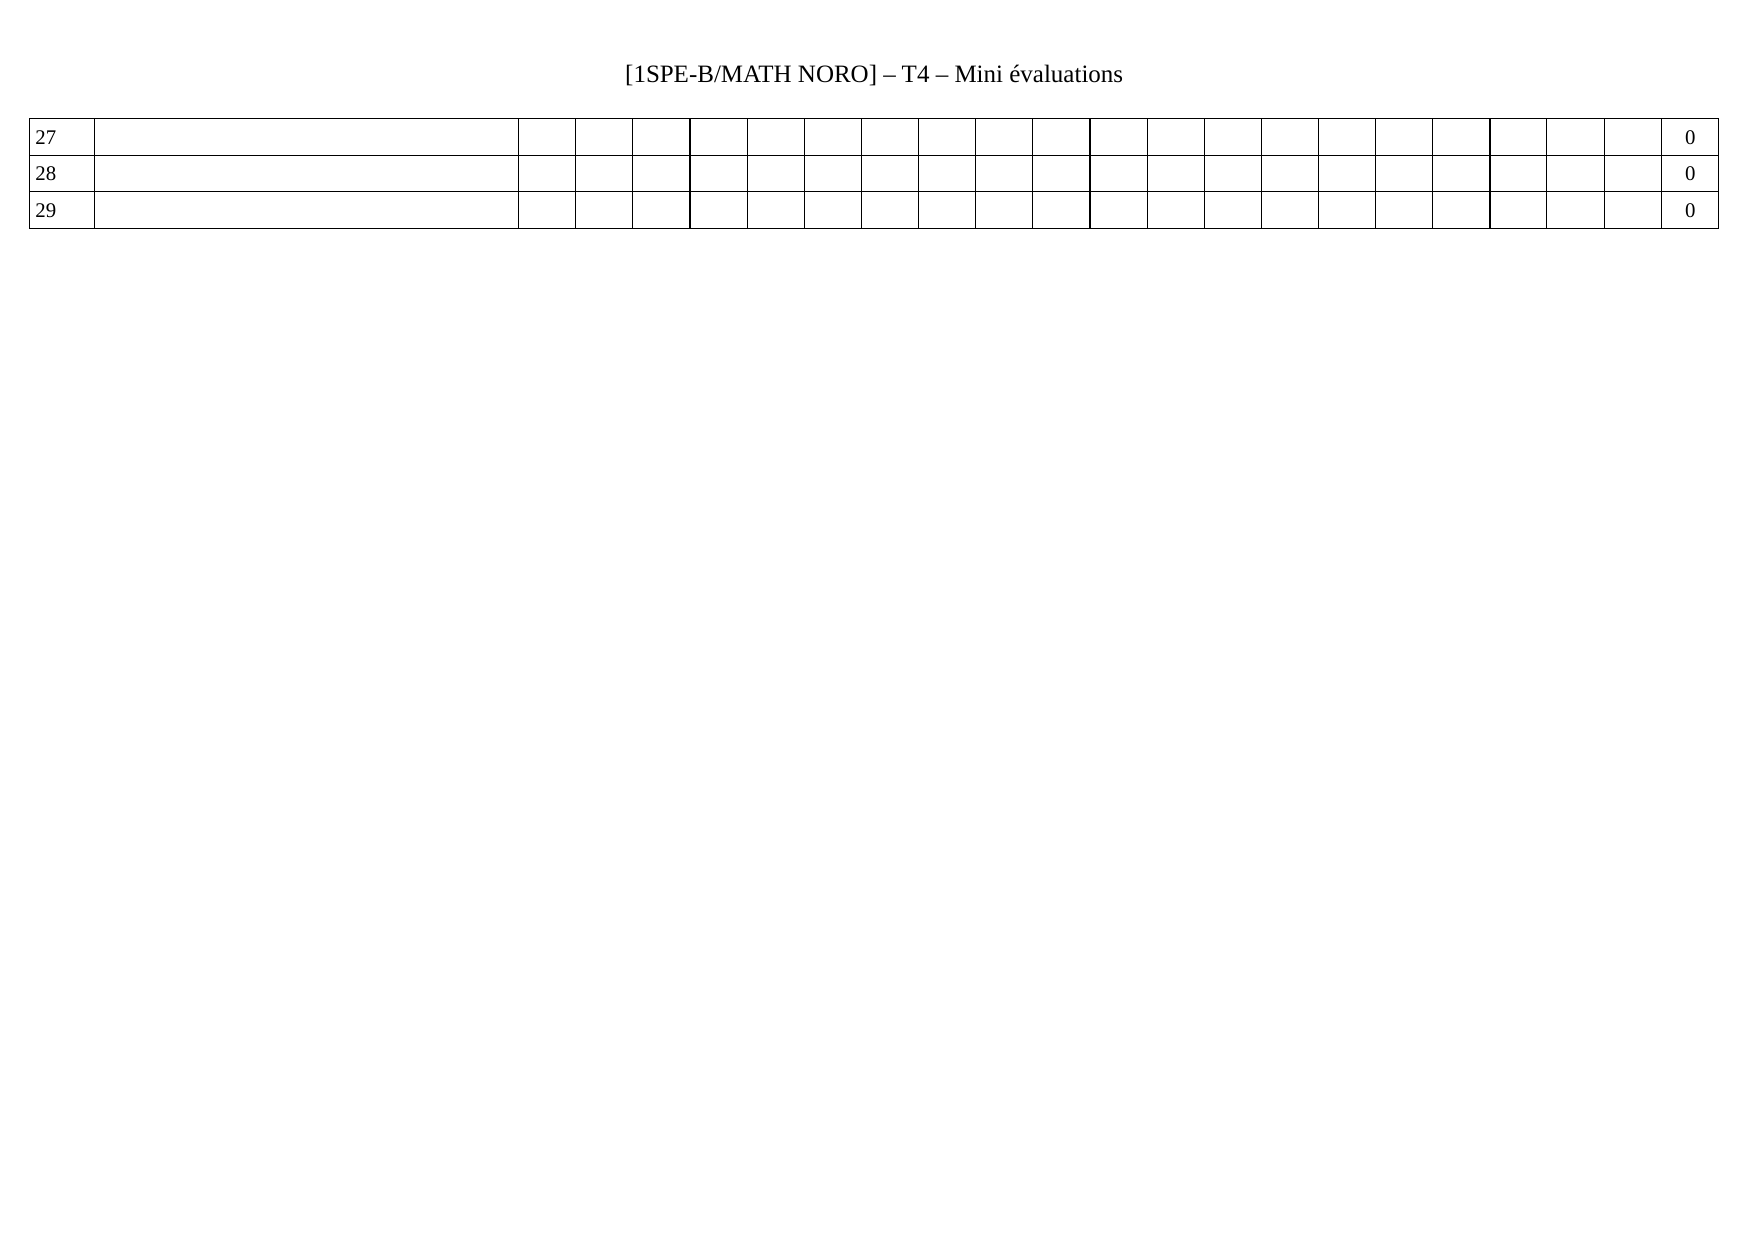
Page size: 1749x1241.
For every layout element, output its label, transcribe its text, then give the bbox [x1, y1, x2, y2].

table_cell [1376, 156, 1432, 191]
table_cell [95, 119, 518, 154]
table_cell [1491, 156, 1546, 191]
table_cell [1205, 156, 1261, 191]
table_cell 0 [1662, 156, 1718, 191]
table_cell [1033, 119, 1089, 154]
table_cell [1033, 156, 1089, 191]
table_cell [1148, 119, 1204, 154]
table_cell [95, 192, 518, 228]
table_cell [1547, 119, 1604, 154]
table_cell [95, 156, 518, 191]
table_cell [1605, 119, 1661, 154]
table_cell [633, 192, 689, 228]
table_cell [1491, 192, 1546, 228]
table_cell [919, 156, 975, 191]
table_cell [1262, 119, 1318, 154]
table_cell 27 [30, 119, 94, 154]
table_cell [976, 156, 1032, 191]
table_cell [976, 192, 1032, 228]
table_cell [519, 156, 575, 191]
table_cell [691, 192, 747, 228]
table_cell [1319, 119, 1375, 154]
table_cell [748, 192, 804, 228]
table_cell [1091, 156, 1147, 191]
table_cell [748, 156, 804, 191]
table_cell [1319, 192, 1375, 228]
table_cell [919, 119, 975, 154]
table_cell [862, 156, 918, 191]
table_cell [805, 156, 861, 191]
table_cell [576, 119, 632, 154]
table_cell [1376, 192, 1432, 228]
table_cell [1148, 156, 1204, 191]
table_cell [1433, 119, 1489, 154]
table_cell [691, 156, 747, 191]
table_cell [1376, 119, 1432, 154]
table_cell [1319, 156, 1375, 191]
table_cell [1547, 192, 1604, 228]
table_cell [633, 156, 689, 191]
table_cell [1148, 192, 1204, 228]
table_cell [1433, 192, 1489, 228]
table_cell [1091, 119, 1147, 154]
table_cell [691, 119, 747, 154]
table_cell 0 [1662, 119, 1718, 154]
table_cell [919, 192, 975, 228]
table_cell [1205, 119, 1261, 154]
table_cell [1491, 119, 1546, 154]
table_cell [519, 119, 575, 154]
table_cell [576, 192, 632, 228]
table_cell [1091, 192, 1147, 228]
table_cell [805, 192, 861, 228]
table_cell 0 [1662, 192, 1718, 228]
table_cell [1262, 156, 1318, 191]
table_cell [862, 119, 918, 154]
table_cell [862, 192, 918, 228]
table_cell [1033, 192, 1089, 228]
table_cell [1433, 156, 1489, 191]
table_cell [633, 119, 689, 154]
table_cell 28 [30, 156, 94, 191]
table_cell [1205, 192, 1261, 228]
table_cell [576, 156, 632, 191]
table_cell [1262, 192, 1318, 228]
table_cell [1605, 192, 1661, 228]
table_cell 29 [30, 192, 94, 228]
table_cell [519, 192, 575, 228]
table_cell [748, 119, 804, 154]
table_cell [805, 119, 861, 154]
table_cell [1547, 156, 1604, 191]
table_cell [976, 119, 1032, 154]
table_cell [1605, 156, 1661, 191]
